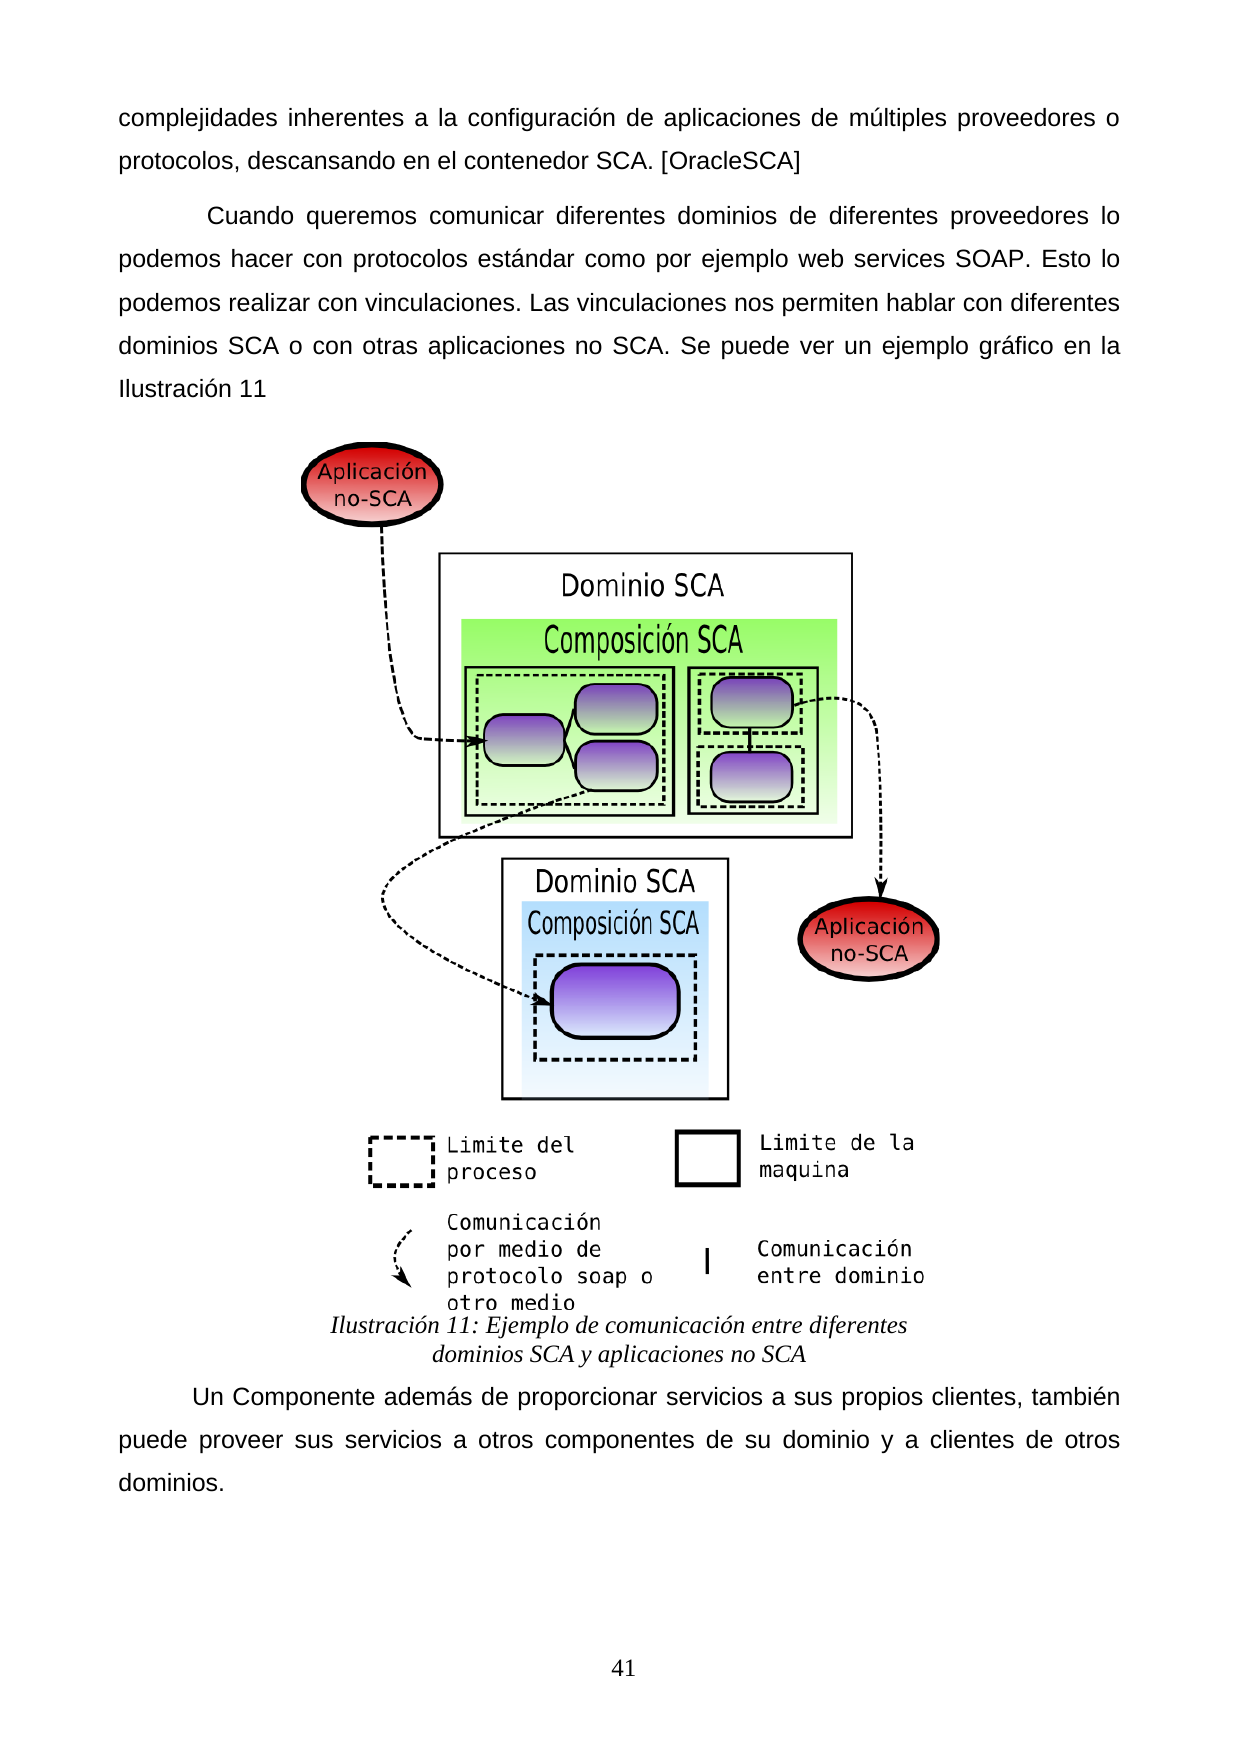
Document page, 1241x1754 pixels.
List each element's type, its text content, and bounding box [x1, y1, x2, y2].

text Cuando queremos comunicar diferentes dominios de diferentes proveedores lo podemos hacer con protocolos estándar como por ejemplo web services SOAP. Esto lo podemos realizar con vinculaciones. Las vinculaciones nos permiten hablar con diferentes dominios SCA o con otras aplicaciones no SCA. Se puede ver un ejemplo gráfico en la Ilustración 11 [118, 201, 1122, 403]
text Un Componente además de proporcionar servicios a sus propios clientes, también puede proveer sus servicios a otros componentes de su dominio y a clientes de otros dominios. [118, 429, 1122, 1497]
picture [301, 442, 940, 1310]
text complejidades inherentes a la configuración de aplicaciones de múltiples proveedores o protocolos, descansando en el contenedor SCA. [OracleSCA] [118, 103, 1122, 174]
text Ilustración 11: Ejemplo de comunicación entre diferentes dominios SCA y aplicaciones no SCA [301, 1310, 939, 1367]
